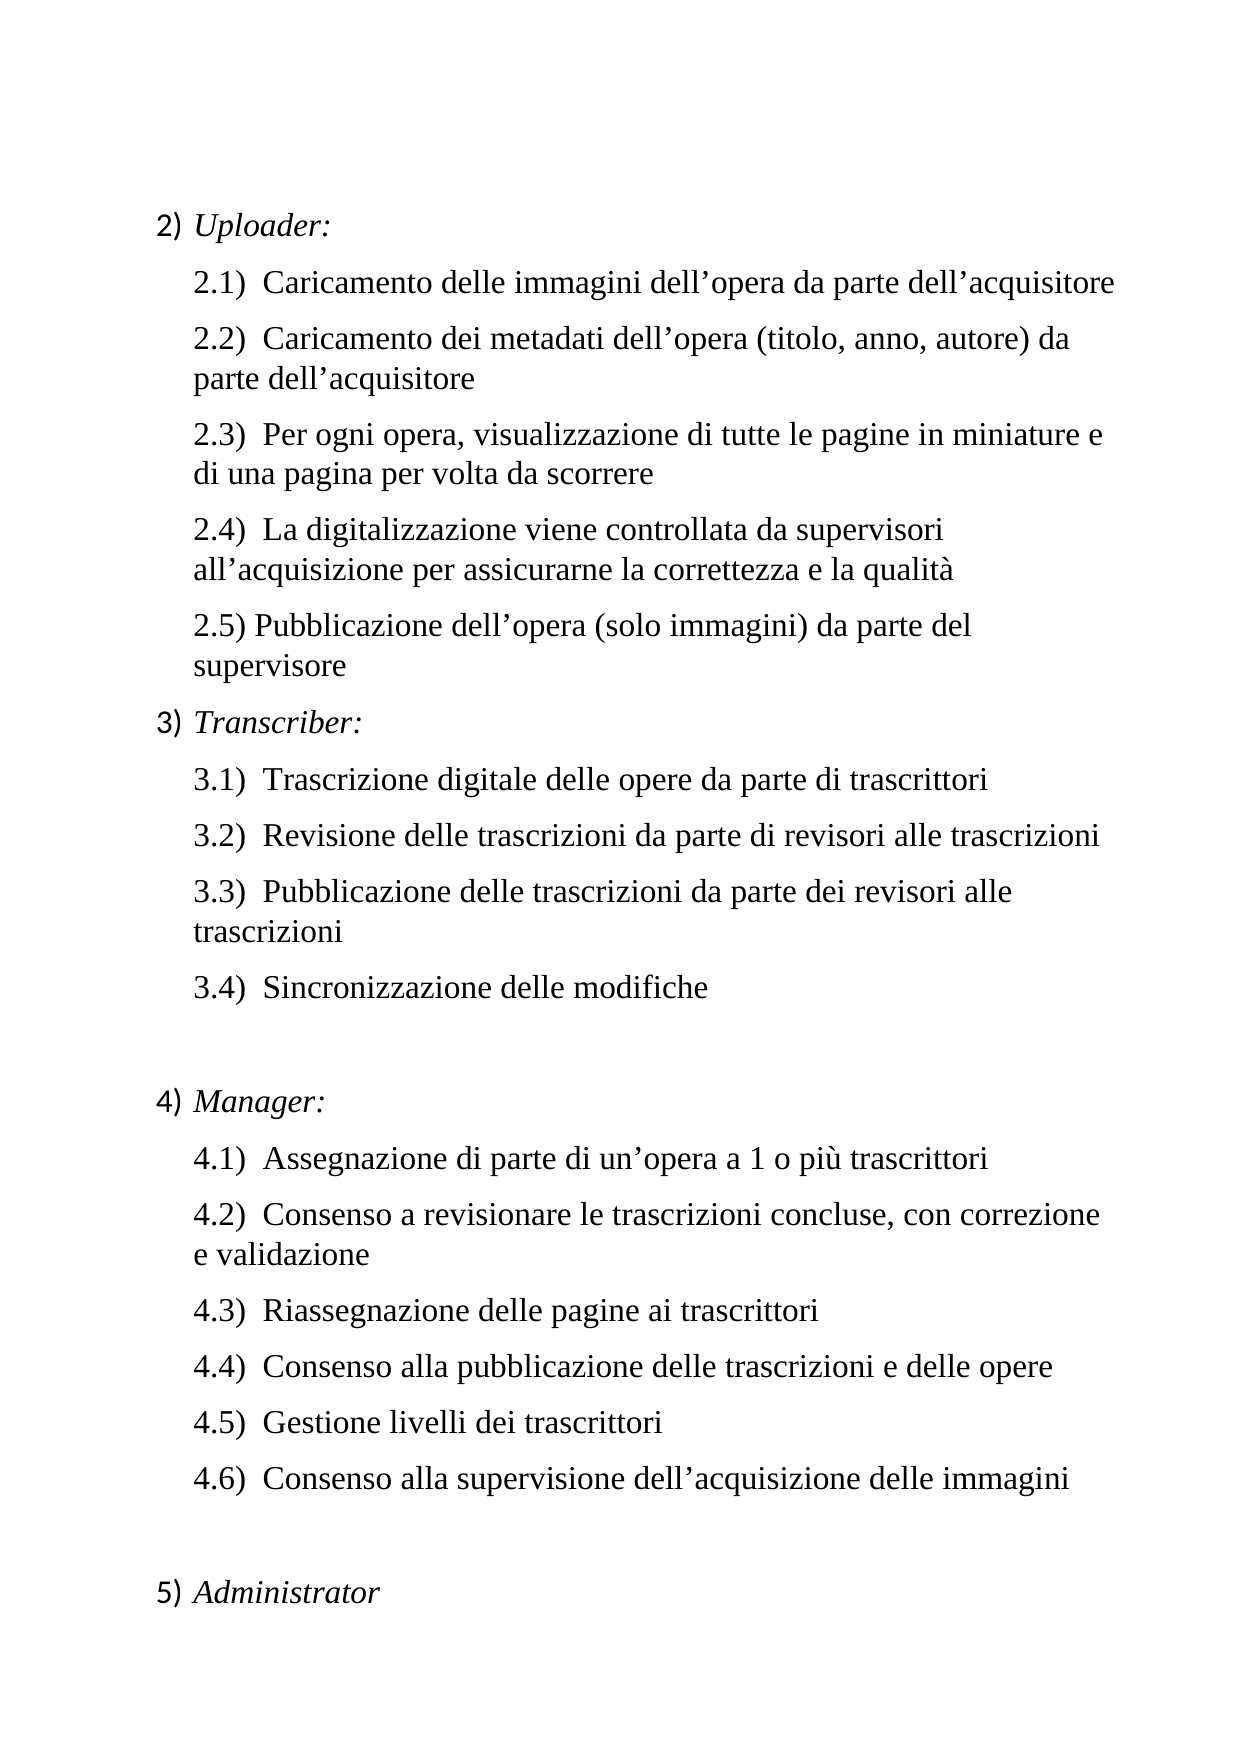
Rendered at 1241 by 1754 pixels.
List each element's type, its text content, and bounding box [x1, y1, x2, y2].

text 3.4) Sincronizzazione delle modifiche [193, 967, 1122, 1006]
text 4.6) Consenso alla supervisione dell’acquisizione delle immagini [193, 1458, 1122, 1497]
text 4.1) Assegnazione di parte di un’opera a 1 o più trascrittori [193, 1138, 1122, 1177]
list Transcriber: [156, 701, 1122, 742]
text 2.5) Pubblicazione dell’opera (solo immagini) da parte del supervisore [193, 605, 1122, 683]
text 3.2) Revisione delle trascrizioni da parte di revisori alle trascrizioni [193, 816, 1122, 854]
text 3.3) Pubblicazione delle trascrizioni da parte dei revisori alle trascrizioni [193, 872, 1122, 949]
text 4.3) Riassegnazione delle pagine ai trascrittori [193, 1290, 1122, 1328]
text 2.3) Per ogni opera, visualizzazione di tutte le pagine in miniature e di una pagina per volta da scorrere [193, 414, 1122, 492]
text 4.5) Gestione livelli dei trascrittori [193, 1402, 1122, 1441]
list Manager: [156, 1080, 1122, 1120]
text 2.2) Caricamento dei metadati dell’opera (titolo, anno, autore) da parte dell’acquisitore [193, 318, 1122, 396]
text 2.4) La digitalizzazione viene controllata da supervisori all’acquisizione per assicurarne la correttezza e la qualità [193, 510, 1122, 587]
text 4.2) Consenso a revisionare le trascrizioni concluse, con correzione e validazione [193, 1194, 1122, 1272]
text 3.1) Trascrizione digitale delle opere da parte di trascrittori [193, 759, 1122, 798]
text 4.4) Consenso alla pubblicazione delle trascrizioni e delle opere [193, 1346, 1122, 1384]
text 2.1) Caricamento delle immagini dell’opera da parte dell’acquisitore [193, 262, 1122, 301]
list Administrator [156, 1571, 1122, 1611]
list Uploader: [156, 204, 1122, 244]
